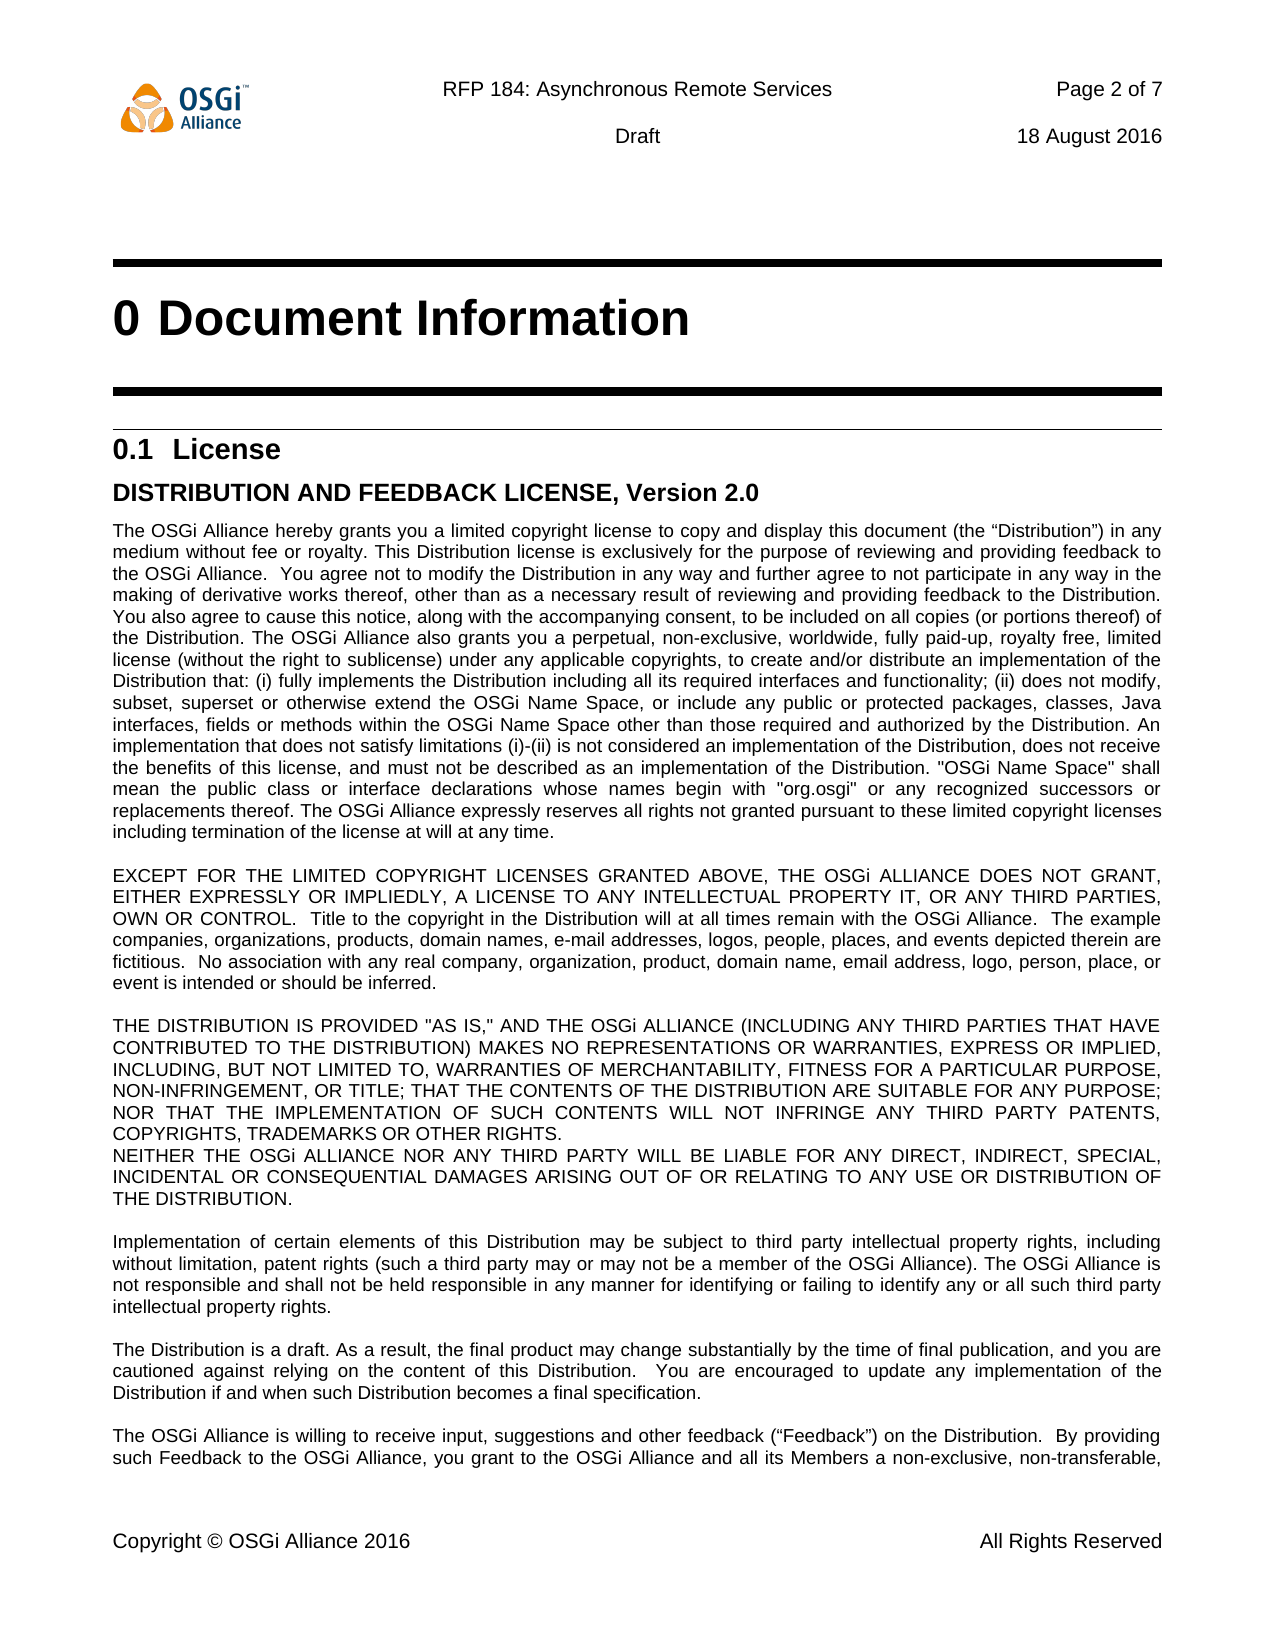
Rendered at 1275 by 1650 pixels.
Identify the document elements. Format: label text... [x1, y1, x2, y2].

text The OSGi Alliance is willing to receive input, suggestions and other feedback (“Feedback”) on the Distribution. By providing such Feedback to the OSGi Alliance, you grant to the OSGi Alliance and all its Members a non-exclusive, non-transferable, [112, 1425, 1162, 1468]
text THE DISTRIBUTION IS PROVIDED "AS IS," AND THE OSGi ALLIANCE (INCLUDING ANY THIRD PARTIES THAT HAVE CONTRIBUTED TO THE DISTRIBUTION) MAKES NO REPRESENTATIONS OR WARRANTIES, EXPRESS OR IMPLIED, INCLUDING, BUT NOT LIMITED TO, WARRANTIES OF MERCHANTABILITY, FITNESS FOR A PARTICULAR PURPOSE, NON-INFRINGEMENT, OR TITLE; THAT THE CONTENTS OF THE DISTRIBUTION ARE SUITABLE FOR ANY PURPOSE; NOR THAT THE IMPLEMENTATION OF SUCH CONTENTS WILL NOT INFRINGE ANY THIRD PARTY PATENTS, COPYRIGHTS, TRADEMARKS OR OTHER RIGHTS. [112, 1015, 1162, 1145]
text DISTRIBUTION AND FEEDBACK LICENSE, Version 2.0 [112, 478, 1162, 507]
text The Distribution is a draft. As a result, the final product may change substantially by the time of final publication, and you are cautioned against relying on the content of this Distribution. You are encouraged to update any implementation of the Distribution if and when such Distribution becomes a final specification. [112, 1339, 1162, 1403]
subtitle License [112, 430, 1162, 466]
text NEITHER THE OSGi ALLIANCE NOR ANY THIRD PARTY WILL BE LIABLE FOR ANY DIRECT, INDIRECT, SPECIAL, INCIDENTAL OR CONSEQUENTIAL DAMAGES ARISING OUT OF OR RELATING TO ANY USE OR DISTRIBUTION OF THE DISTRIBUTION. [112, 1145, 1162, 1209]
text The OSGi Alliance hereby grants you a limited copyright license to copy and display this document (the “Distribution”) in any medium without fee or royalty. This Distribution license is exclusively for the purpose of reviewing and providing feedback to the OSGi Alliance. You agree not to modify the Distribution in any way and further agree to not participate in any way in the making of derivative works thereof, other than as a necessary result of reviewing and providing feedback to the Distribution. You also agree to cause this notice, along with the accompanying consent, to be included on all copies (or portions thereof) of the Distribution. The OSGi Alliance also grants you a perpetual, non-exclusive, worldwide, fully paid-up, royalty free, limited license (without the right to sublicense) under any applicable copyrights, to create and/or distribute an implementation of the Distribution that: (i) fully implements the Distribution including all its required interfaces and functionality; (ii) does not modify, subset, superset or otherwise extend the OSGi Name Space, or include any public or protected packages, classes, Java interfaces, fields or methods within the OSGi Name Space other than those required and authorized by the Distribution. An implementation that does not satisfy limitations (i)-(ii) is not considered an implementation of the Distribution, does not receive the benefits of this license, and must not be described as an implementation of the Distribution. "OSGi Name Space" shall mean the public class or interface declarations whose names begin with "org.osgi" or any recognized successors or replacements thereof. The OSGi Alliance expressly reserves all rights not granted pursuant to these limited copyright licenses including termination of the license at will at any time. [112, 519, 1162, 843]
text EXCEPT FOR THE LIMITED COPYRIGHT LICENSES GRANTED ABOVE, THE OSGi ALLIANCE DOES NOT GRANT, EITHER EXPRESSLY OR IMPLIEDLY, A LICENSE TO ANY INTELLECTUAL PROPERTY IT, OR ANY THIRD PARTIES, OWN OR CONTROL. Title to the copyright in the Distribution will at all times remain with the OSGi Alliance. The example companies, organizations, products, domain names, e-mail addresses, logos, people, places, and events depicted therein are fictitious. No association with any real company, organization, product, domain name, email address, logo, person, place, or event is intended or should be inferred. [112, 864, 1162, 994]
subtitle Document Information [112, 260, 1162, 396]
text Implementation of certain elements of this Distribution may be subject to third party intellectual property rights, including without limitation, patent rights (such a third party may or may not be a member of the OSGi Alliance). The OSGi Alliance is not responsible and shall not be held responsible in any manner for identifying or failing to identify any or all such third party intellectual property rights. [112, 1231, 1162, 1317]
picture [113, 76, 257, 140]
